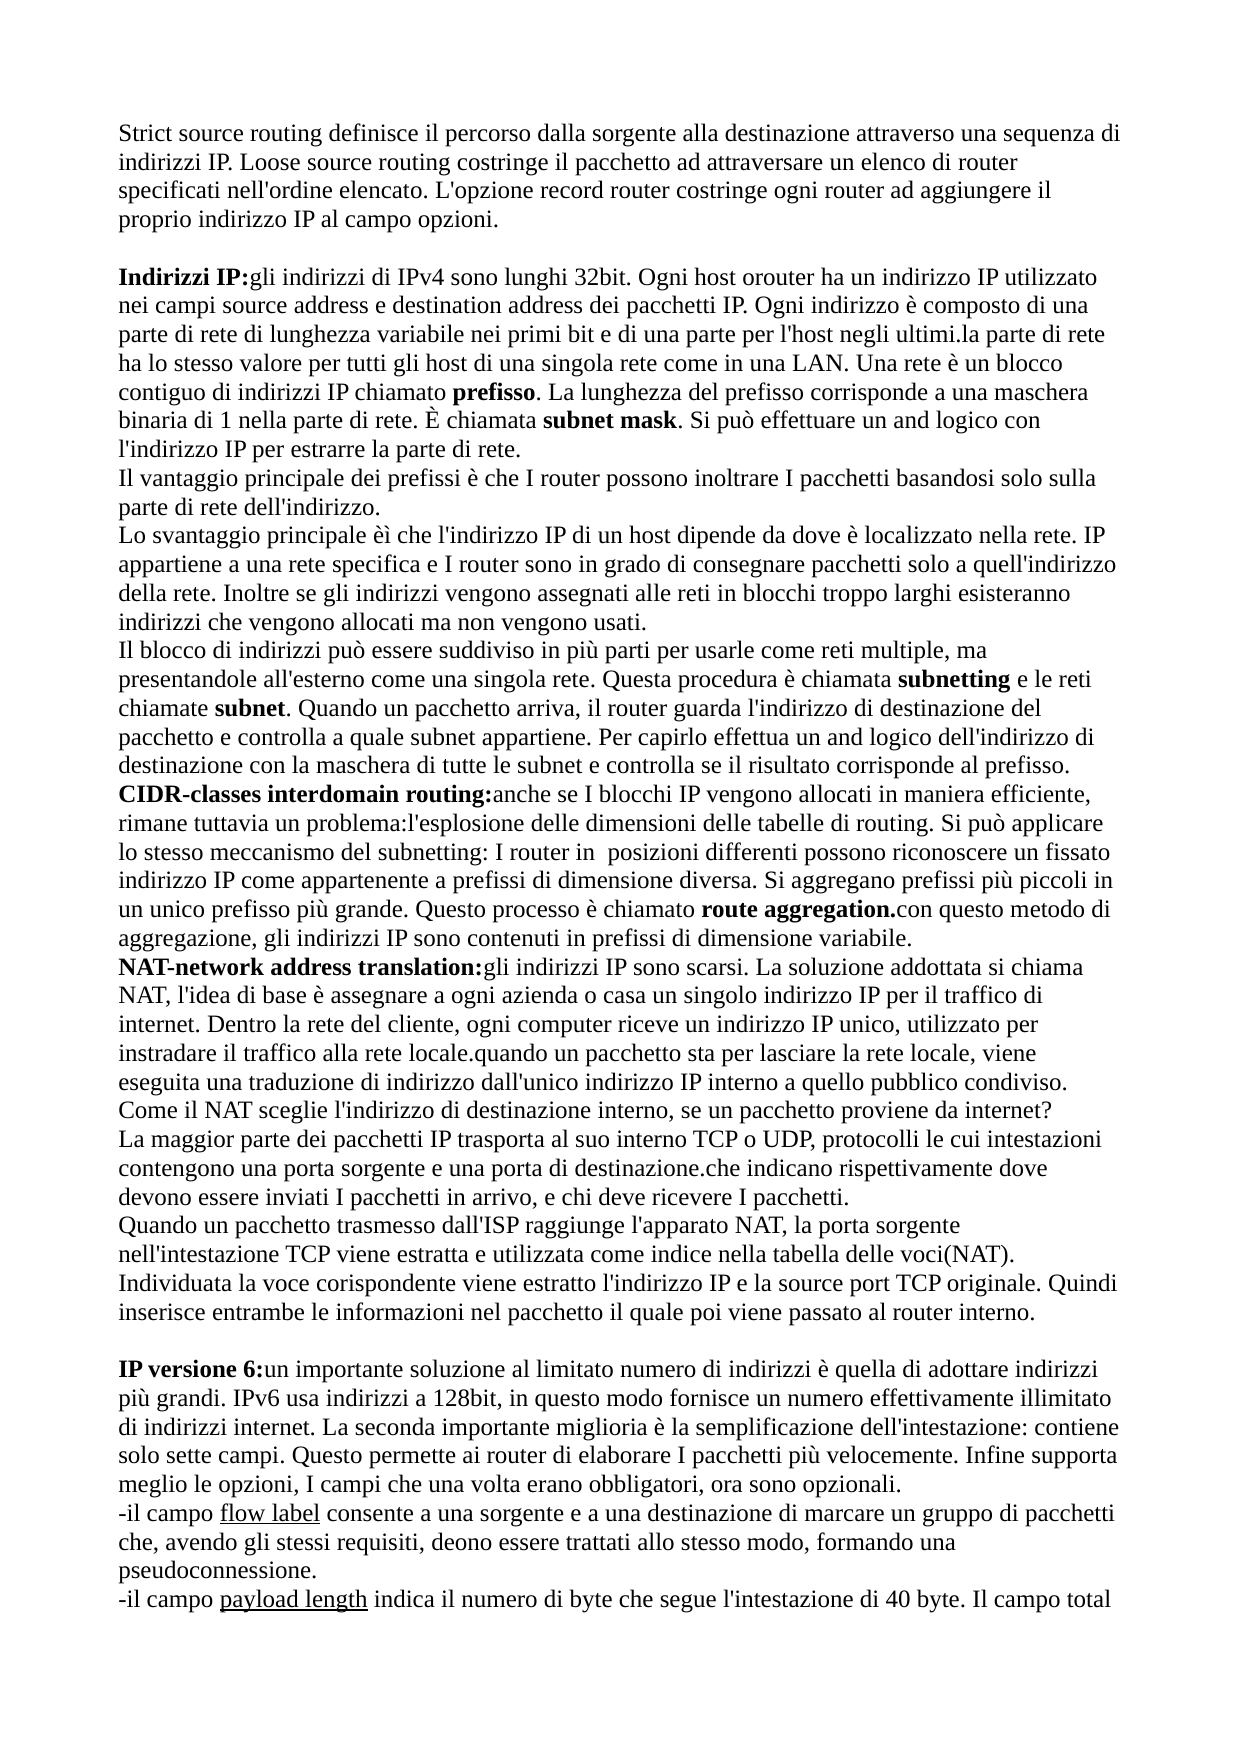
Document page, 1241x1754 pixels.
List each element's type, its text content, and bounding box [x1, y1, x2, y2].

text NAT-network address translation:gli indirizzi IP sono scarsi. La soluzione addottata si chiama NAT, l'idea di base è assegnare a ogni azienda o casa un singolo indirizzo IP per il traffico di internet. Dentro la rete del cliente, ogni computer riceve un indirizzo IP unico, utilizzato per instradare il traffico alla rete locale.quando un pacchetto sta per lasciare la rete locale, viene eseguita una traduzione di indirizzo dall'unico indirizzo IP interno a quello pubblico condiviso. Come il NAT sceglie l'indirizzo di destinazione interno, se un pacchetto proviene da internet? [118, 952, 1122, 1124]
text Indirizzi IP:gli indirizzi di IPv4 sono lunghi 32bit. Ogni host orouter ha un indirizzo IP utilizzato nei campi source address e destination address dei pacchetti IP. Ogni indirizzo è composto di una parte di rete di lunghezza variabile nei primi bit e di una parte per l'host negli ultimi.la parte di rete ha lo stesso valore per tutti gli host di una singola rete come in una LAN. Una rete è un blocco contiguo di indirizzi IP chiamato prefisso. La lunghezza del prefisso corrisponde a una maschera binaria di 1 nella parte di rete. È chiamata subnet mask. Si può effettuare un and logico con l'indirizzo IP per estrarre la parte di rete. [118, 262, 1122, 463]
text Il blocco di indirizzi può essere suddiviso in più parti per usarle come reti multiple, ma presentandole all'esterno come una singola rete. Questa procedura è chiamata subnetting e le reti chiamate subnet. Quando un pacchetto arriva, il router guarda l'indirizzo di destinazione del pacchetto e controlla a quale subnet appartiene. Per capirlo effettua un and logico dell'indirizzo di destinazione con la maschera di tutte le subnet e controlla se il risultato corrisponde al prefisso. [118, 636, 1122, 779]
text Strict source routing definisce il percorso dalla sorgente alla destinazione attraverso una sequenza di indirizzi IP. Loose source routing costringe il pacchetto ad attraversare un elenco di router specificati nell'ordine elencato. L'opzione record router costringe ogni router ad aggiungere il proprio indirizzo IP al campo opzioni. [118, 118, 1122, 233]
text La maggior parte dei pacchetti IP trasporta al suo interno TCP o UDP, protocolli le cui intestazioni contengono una porta sorgente e una porta di destinazione.che indicano rispettivamente dove devono essere inviati I pacchetti in arrivo, e chi deve ricevere I pacchetti. [118, 1124, 1122, 1211]
text -il campo flow label consente a una sorgente e a una destinazione di marcare un gruppo di pacchetti che, avendo gli stessi requisiti, deono essere trattati allo stesso modo, formando una pseudoconnessione. [118, 1498, 1122, 1584]
text Lo svantaggio principale èì che l'indirizzo IP di un host dipende da dove è localizzato nella rete. IP appartiene a una rete specifica e I router sono in grado di consegnare pacchetti solo a quell'indirizzo della rete. Inoltre se gli indirizzi vengono assegnati alle reti in blocchi troppo larghi esisteranno indirizzi che vengono allocati ma non vengono usati. [118, 521, 1122, 636]
text Il vantaggio principale dei prefissi è che I router possono inoltrare I pacchetti basandosi solo sulla parte di rete dell'indirizzo. [118, 463, 1122, 521]
text Quando un pacchetto trasmesso dall'ISP raggiunge l'apparato NAT, la porta sorgente nell'intestazione TCP viene estratta e utilizzata come indice nella tabella delle voci(NAT). Individuata la voce corispondente viene estratto l'indirizzo IP e la source port TCP originale. Quindi inserisce entrambe le informazioni nel pacchetto il quale poi viene passato al router interno. [118, 1211, 1122, 1326]
text CIDR-classes interdomain routing:anche se I blocchi IP vengono allocati in maniera efficiente, rimane tuttavia un problema:l'esplosione delle dimensioni delle tabelle di routing. Si può applicare lo stesso meccanismo del subnetting: I router in posizioni differenti possono riconoscere un fissato indirizzo IP come appartenente a prefissi di dimensione diversa. Si aggregano prefissi più piccoli in un unico prefisso più grande. Questo processo è chiamato route aggregation.con questo metodo di aggregazione, gli indirizzi IP sono contenuti in prefissi di dimensione variabile. [118, 779, 1122, 952]
text -il campo payload length indica il numero di byte che segue l'intestazione di 40 byte. Il campo total [118, 1584, 1122, 1613]
text IP versione 6:un importante soluzione al limitato numero di indirizzi è quella di adottare indirizzi più grandi. IPv6 usa indirizzi a 128bit, in questo modo fornisce un numero effettivamente illimitato di indirizzi internet. La seconda importante miglioria è la semplificazione dell'intestazione: contiene solo sette campi. Questo permette ai router di elaborare I pacchetti più velocemente. Infine supporta meglio le opzioni, I campi che una volta erano obbligatori, ora sono opzionali. [118, 1354, 1122, 1498]
